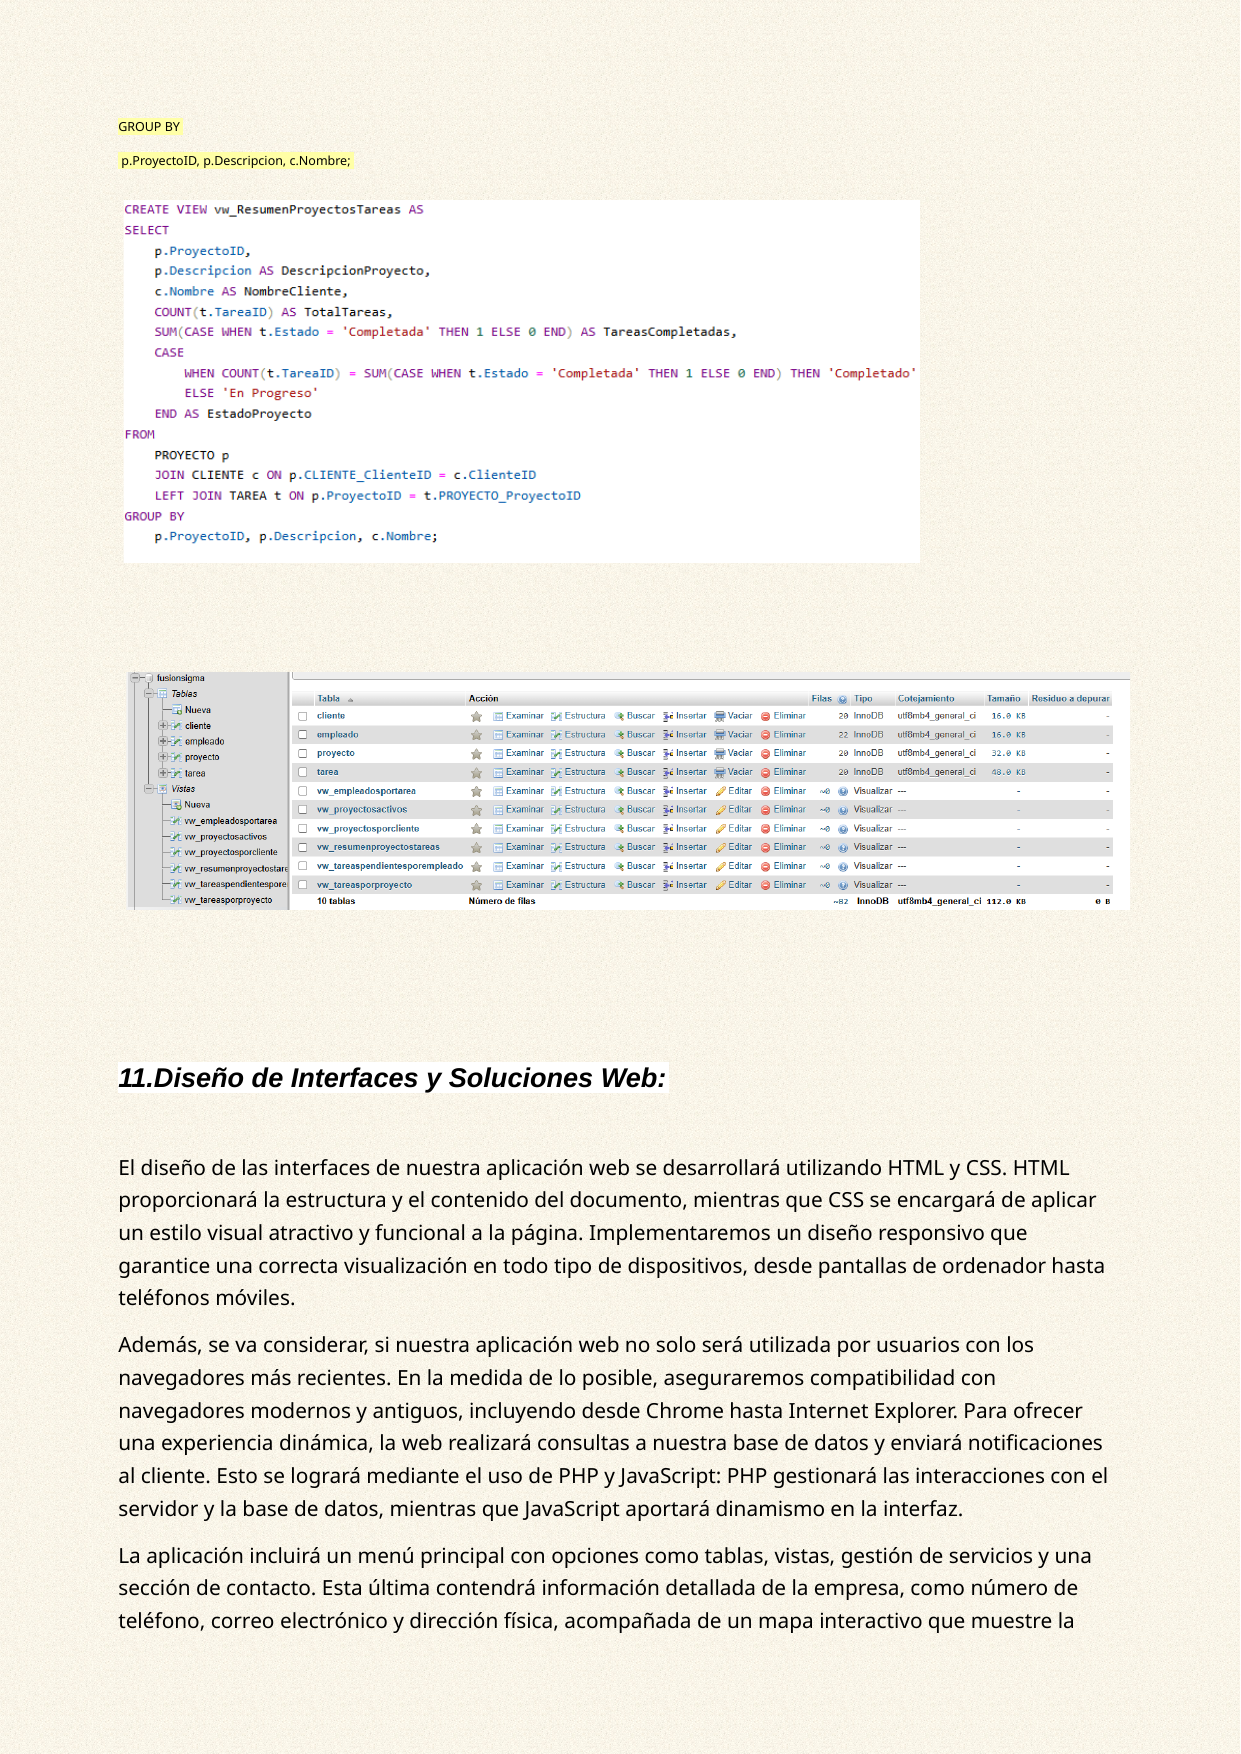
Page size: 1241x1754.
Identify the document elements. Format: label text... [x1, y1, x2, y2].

text La aplicación incluirá un menú principal con opciones como tablas, vistas, gestión de servicios y una sección de contacto. Esta última contendrá información detallada de la empresa, como número de teléfono, correo electrónico y dirección física, acompañada de un mapa interactivo que muestre la [118, 1541, 1122, 1634]
text Además, se va considerar, si nuestra aplicación web no solo será utilizada por usuarios con los navegadores más recientes. En la medida de lo posible, aseguraremos compatibilidad con navegadores modernos y antiguos, incluyendo desde Chrome hasta Internet Explorer. Para ofrecer una experiencia dinámica, la web realizará consultas a nuestra base de datos y enviará notificaciones al cliente. Esto se logrará mediante el uso de PHP y JavaScript: PHP gestionará las interacciones con el servidor y la base de datos, mientras que JavaScript aportará dinamismo en la interfaz. [118, 1331, 1122, 1522]
picture [0, 0, 1241, 1754]
subtitle 11.Diseño de Interfaces y Soluciones Web: [118, 1062, 1122, 1093]
text p.ProyectoID, p.Descripcion, c.Nombre; [118, 152, 1122, 169]
text GROUP BY [118, 118, 1122, 135]
text El diseño de las interfaces de nuestra aplicación web se desarrollará utilizando HTML y CSS. HTML proporcionará la estructura y el contenido del documento, mientras que CSS se encargará de aplicar un estilo visual atractivo y funcional a la página. Implementaremos un diseño responsivo que garantice una correcta visualización en todo tipo de dispositivos, desde pantallas de ordenador hasta teléfonos móviles. [118, 1153, 1122, 1312]
